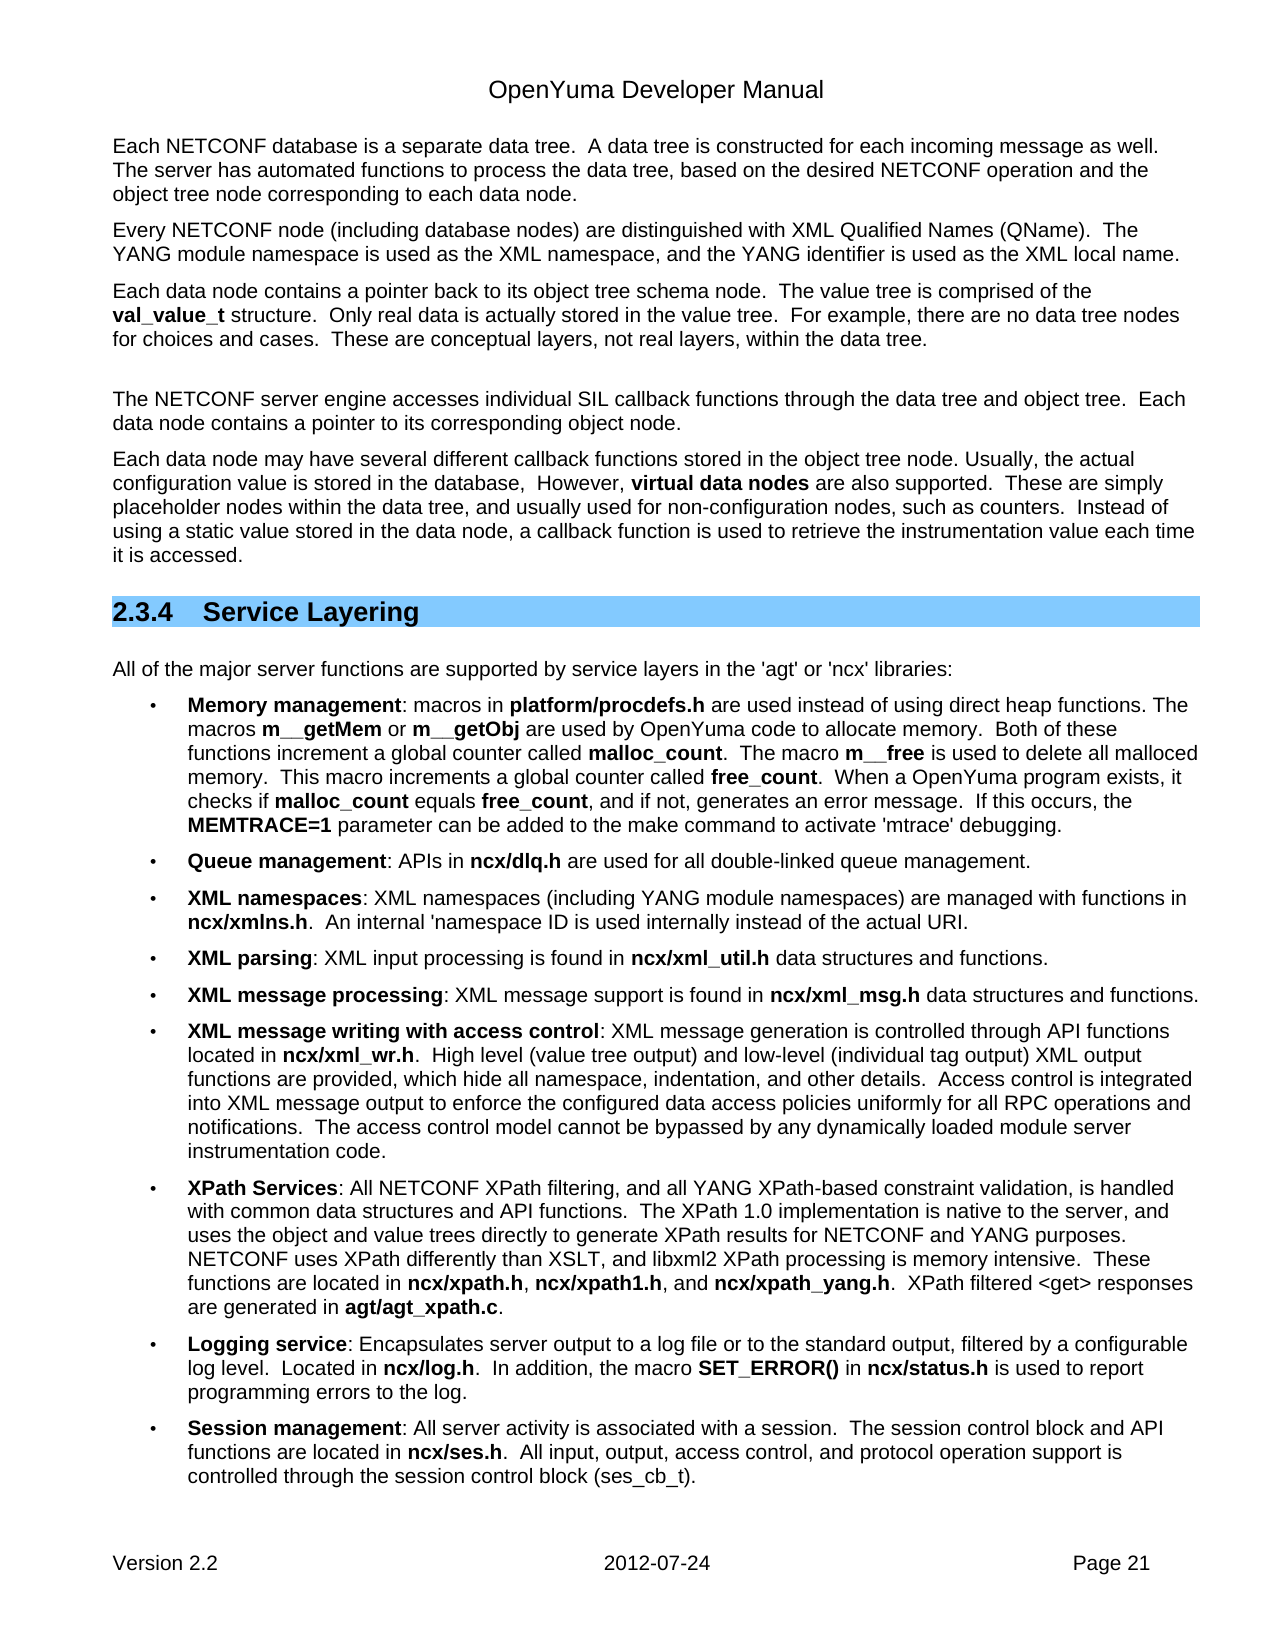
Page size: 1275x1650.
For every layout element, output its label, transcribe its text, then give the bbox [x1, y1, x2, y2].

list XPath Services: All NETCONF XPath filtering, and all YANG XPath-based constraint validation, is handled with common data structures and API functions. The XPath 1.0 implementation is native to the server, and uses the object and value trees directly to generate XPath results for NETCONF and YANG purposes. NETCONF uses XPath differently than XSLT, and libxml2 XPath processing is memory intensive. These functions are located in ncx/xpath.h, ncx/xpath1.h, and ncx/xpath_yang.h. XPath filtered <get> responses are generated in agt/agt_xpath.c. [150, 1175, 1200, 1319]
text Each data node contains a pointer back to its object tree schema node. The value tree is comprised of the val_value_t structure. Only real data is actually stored in the value tree. For example, there are no data tree nodes for choices and cases. These are conceptual layers, not real layers, within the data tree. [112, 278, 1200, 350]
text Every NETCONF node (including database nodes) are distinguished with XML Qualified Names (QName). The YANG module namespace is used as the XML namespace, and the YANG identifier is used as the XML local name. [112, 218, 1200, 266]
list Session management: All server activity is associated with a session. The session control block and API functions are located in ncx/ses.h. All input, output, access control, and protocol operation support is controlled through the session control block (ses_cb_t). [150, 1416, 1200, 1488]
list Logging service: Encapsulates server output to a log file or to the standard output, filtered by a configurable log level. Located in ncx/log.h. In addition, the macro SET_ERROR() in ncx/status.h is used to report programming errors to the log. [150, 1332, 1200, 1403]
list XML namespaces: XML namespaces (including YANG module namespaces) are managed with functions in ncx/xmlns.h. An internal 'namespace ID is used internally instead of the actual URI. [150, 886, 1200, 934]
list Memory management: macros in platform/procdefs.h are used instead of using direct heap functions. The macros m__getMem or m__getObj are used by OpenYuma code to allocate memory. Both of these functions increment a global counter called malloc_count. The macro m__free is used to delete all malloced memory. This macro increments a global counter called free_count. When a OpenYuma program exists, it checks if malloc_count equals free_count, and if not, generates an error message. If this occurs, the MEMTRACE=1 parameter can be added to the make command to activate 'mtrace' debugging. [150, 693, 1200, 837]
text Each NETCONF database is a separate data tree. A data tree is constructed for each incoming message as well. The server has automated functions to process the data tree, based on the desired NETCONF operation and the object tree node corresponding to each data node. [112, 134, 1200, 206]
text All of the major server functions are supported by service layers in the 'agt' or 'ncx' libraries: [112, 657, 1200, 681]
list XML message processing: XML message support is found in ncx/xml_msg.h data structures and functions. [150, 983, 1200, 1007]
text The NETCONF server engine accesses individual SIL callback functions through the data tree and object tree. Each data node contains a pointer to its corresponding object node. [112, 387, 1200, 435]
text Each data node may have several different callback functions stored in the object tree node. Usually, the actual configuration value is stored in the database, However, virtual data nodes are also supported. These are simply placeholder nodes within the data tree, and usually used for non-configuration nodes, such as counters. Instead of using a static value stored in the data node, a callback function is used to retrieve the instrumentation value each time it is accessed. [112, 447, 1200, 567]
list Queue management: APIs in ncx/dlq.h are used for all double-linked queue management. [150, 849, 1200, 873]
subtitle Service Layering [112, 596, 1200, 627]
list XML parsing: XML input processing is found in ncx/xml_util.h data structures and functions. [150, 946, 1200, 970]
list XML message writing with access control: XML message generation is controlled through API functions located in ncx/xml_wr.h. High level (value tree output) and low-level (individual tag output) XML output functions are provided, which hide all namespace, indentation, and other details. Access control is integrated into XML message output to enforce the configured data access policies uniformly for all RPC operations and notifications. The access control model cannot be bypassed by any dynamically loaded module server instrumentation code. [150, 1019, 1200, 1163]
